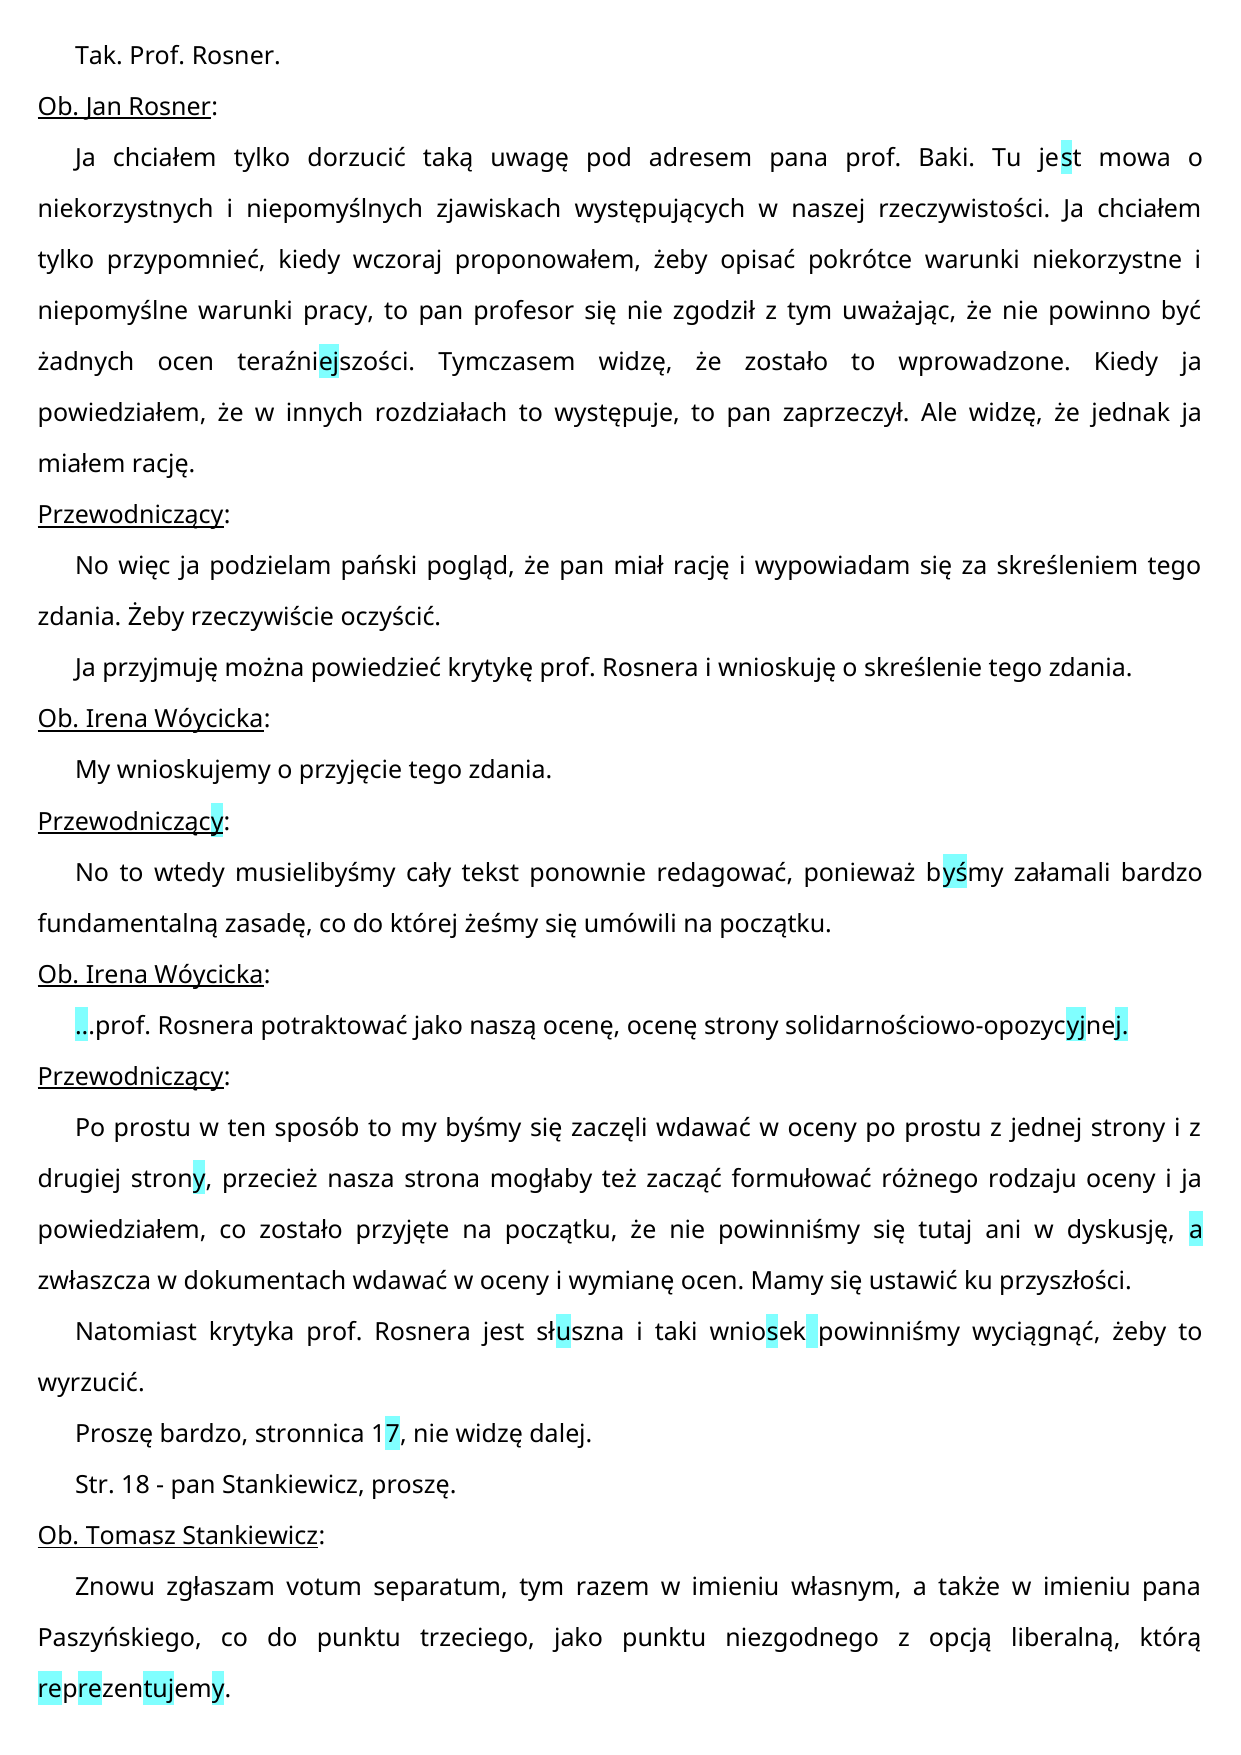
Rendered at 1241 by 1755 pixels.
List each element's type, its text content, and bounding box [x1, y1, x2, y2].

text Przewodniczący: [37, 1058, 1203, 1092]
text Proszę bardzo, stronnica 17, nie widzę dalej. [37, 1416, 1203, 1450]
text ...prof. Rosnera potraktować jako naszą ocenę, ocenę strony solidarnościowo-opozycyjnej. [37, 1007, 1203, 1041]
text Znowu zgłaszam votum separatum, tym razem w imieniu własnym, a także w imieniu pana Paszyńskiego, co do punktu trzeciego, jako punktu niezgodnego z opcją liberalną, którą reprezentujemy. [37, 1569, 1203, 1705]
text Ob. Tomasz Stankiewicz: [37, 1518, 1203, 1552]
text Ja chciałem tylko dorzucić taką uwagę pod adresem pana prof. Baki. Tu jest mowa o niekorzystnych i niepomyślnych zjawiskach występujących w naszej rzeczywistości. Ja chciałem tylko przypomnieć, kiedy wczoraj proponowałem, żeby opisać pokrótce warunki niekorzystne i niepomyślne warunki pracy, to pan profesor się nie zgodził z tym uważając, że nie powinno być żadnych ocen teraźniejszości. Tymczasem widzę, że zostało to wprowadzone. Kiedy ja powiedziałem, że w innych rozdziałach to występuje, to pan zaprzeczył. Ale widzę, że jednak ja miałem rację. [37, 139, 1203, 480]
text Przewodniczący: [37, 803, 1203, 837]
text Ob. Irena Wóycicka: [37, 956, 1203, 990]
text Str. 18 - pan Stankiewicz, proszę. [37, 1467, 1203, 1501]
text My wnioskujemy o przyjęcie tego zdania. [37, 752, 1203, 786]
text Natomiast krytyka prof. Rosnera jest słuszna i taki wniosek powinniśmy wyciągnąć, żeby to wyrzucić. [37, 1313, 1203, 1399]
text Przewodniczący: [37, 497, 1203, 531]
text Ja przyjmuję można powiedzieć krytykę prof. Rosnera i wnioskuję o skreślenie tego zdania. [37, 650, 1203, 684]
text No więc ja podzielam pański pogląd, że pan miał rację i wypowiadam się za skreśleniem tego zdania. Żeby rzeczywiście oczyścić. [37, 548, 1203, 633]
text Ob. Jan Rosner: [37, 88, 1203, 123]
text Tak. Prof. Rosner. [37, 37, 1203, 72]
text Ob. Irena Wóycicka: [37, 701, 1203, 735]
text Po prostu w ten sposób to my byśmy się zaczęli wdawać w oceny po prostu z jednej strony i z drugiej strony, przecież nasza strona mogłaby też zacząć formułować różnego rodzaju oceny i ja powiedziałem, co zostało przyjęte na początku, że nie powinniśmy się tutaj ani w dyskusję, a zwłaszcza w dokumentach wdawać w oceny i wymianę ocen. Mamy się ustawić ku przyszłości. [37, 1109, 1203, 1297]
text No to wtedy musielibyśmy cały tekst ponownie redagować, ponieważ byśmy załamali bardzo fundamentalną zasadę, co do której żeśmy się umówili na początku. [37, 854, 1203, 939]
